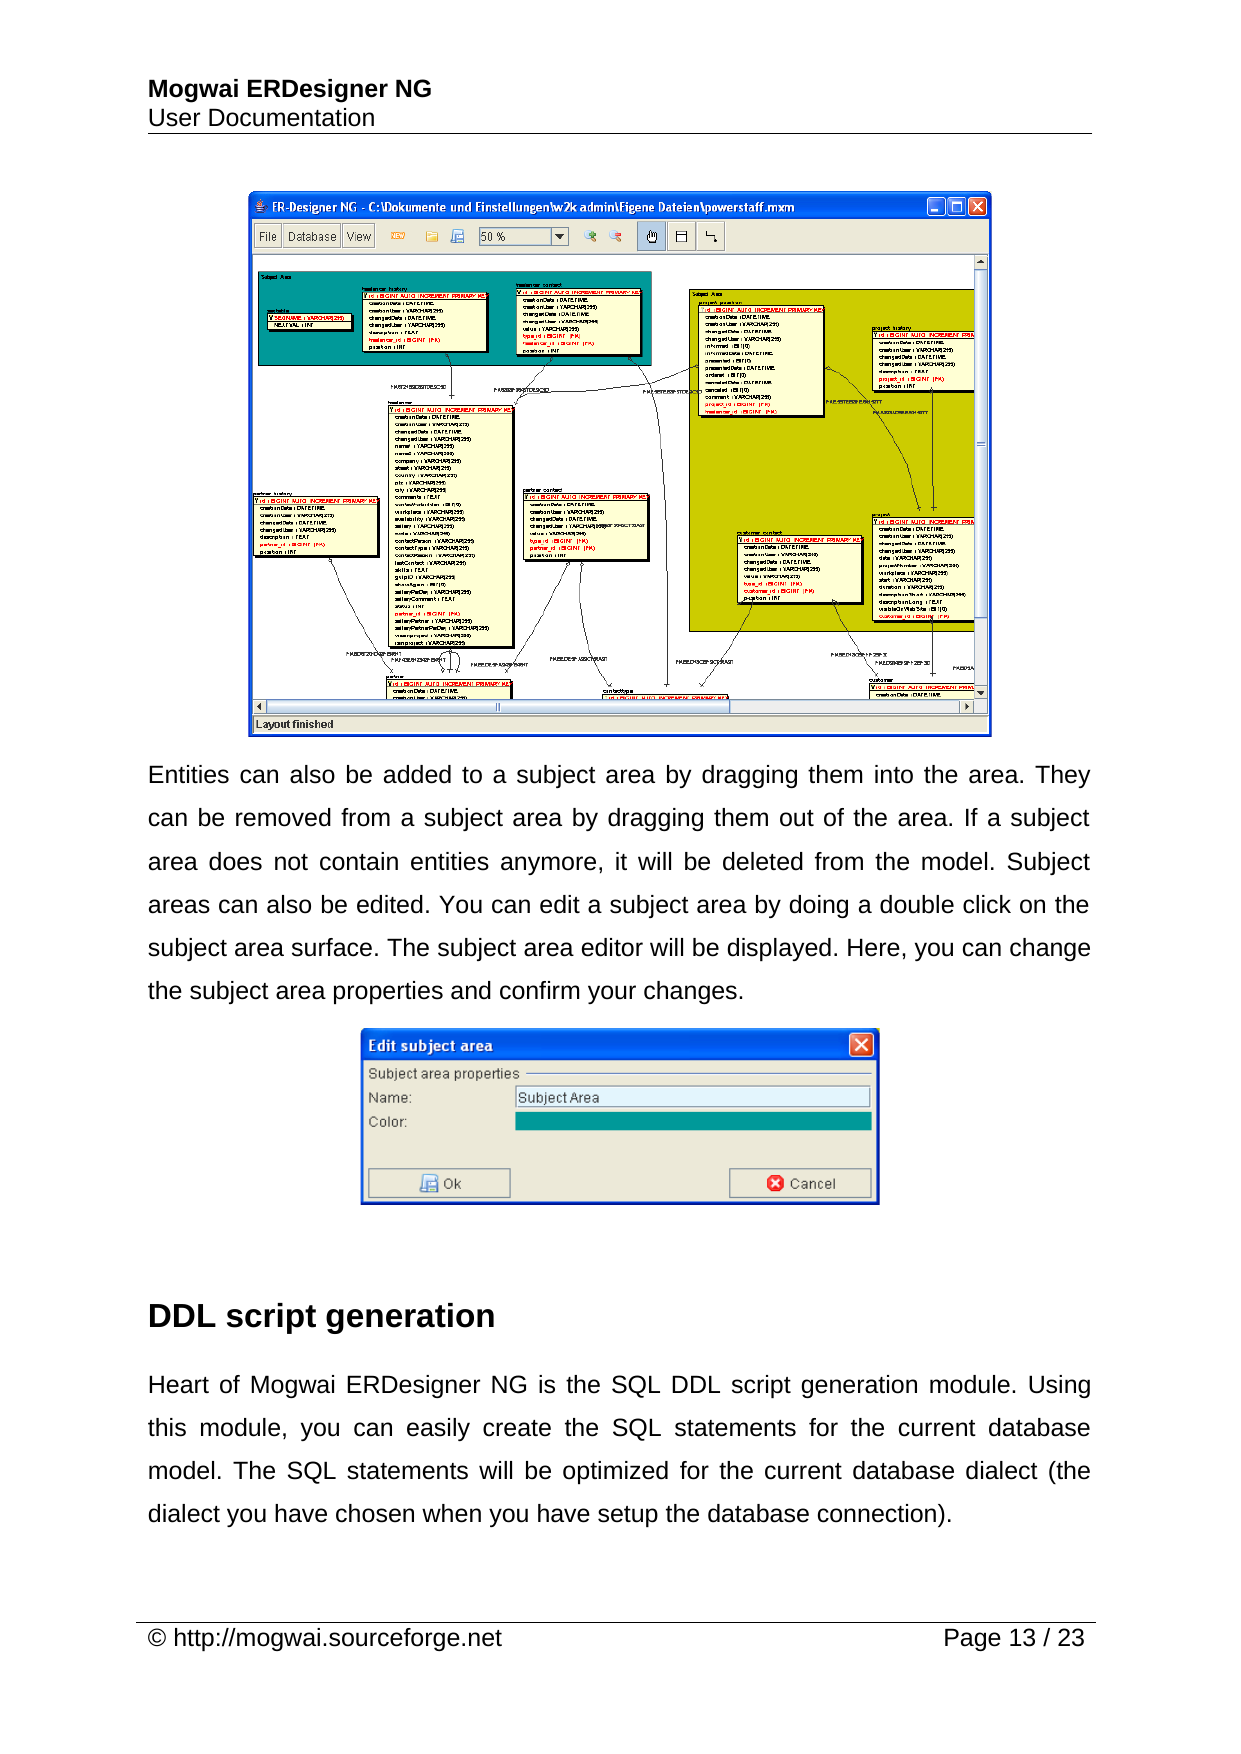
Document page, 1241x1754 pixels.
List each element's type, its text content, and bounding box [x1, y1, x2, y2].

text Entities can also be added to a subject area by dragging them into the area. They can be removed from a subject area by dragging them out of the area. If a subject area does not contain entities anymore, it will be deleted from the model. Subject areas can also be edited. You can edit a subject area by doing a double click on the subject area surface. The subject area editor will be displayed. Here, you can change the subject area properties and confirm your changes. [148, 760, 1092, 1004]
text Heart of Mogwai ERDesigner NG is the SQL DDL script generation module. Using this module, you can easily create the SQL statements for the current database model. The SQL statements will be optimized for the current database dialect (the dialect you have chosen when you have setup the database connection). [148, 1370, 1092, 1528]
picture [248, 191, 992, 737]
subtitle DDL script generation [148, 1297, 1092, 1335]
picture [360, 1028, 880, 1205]
